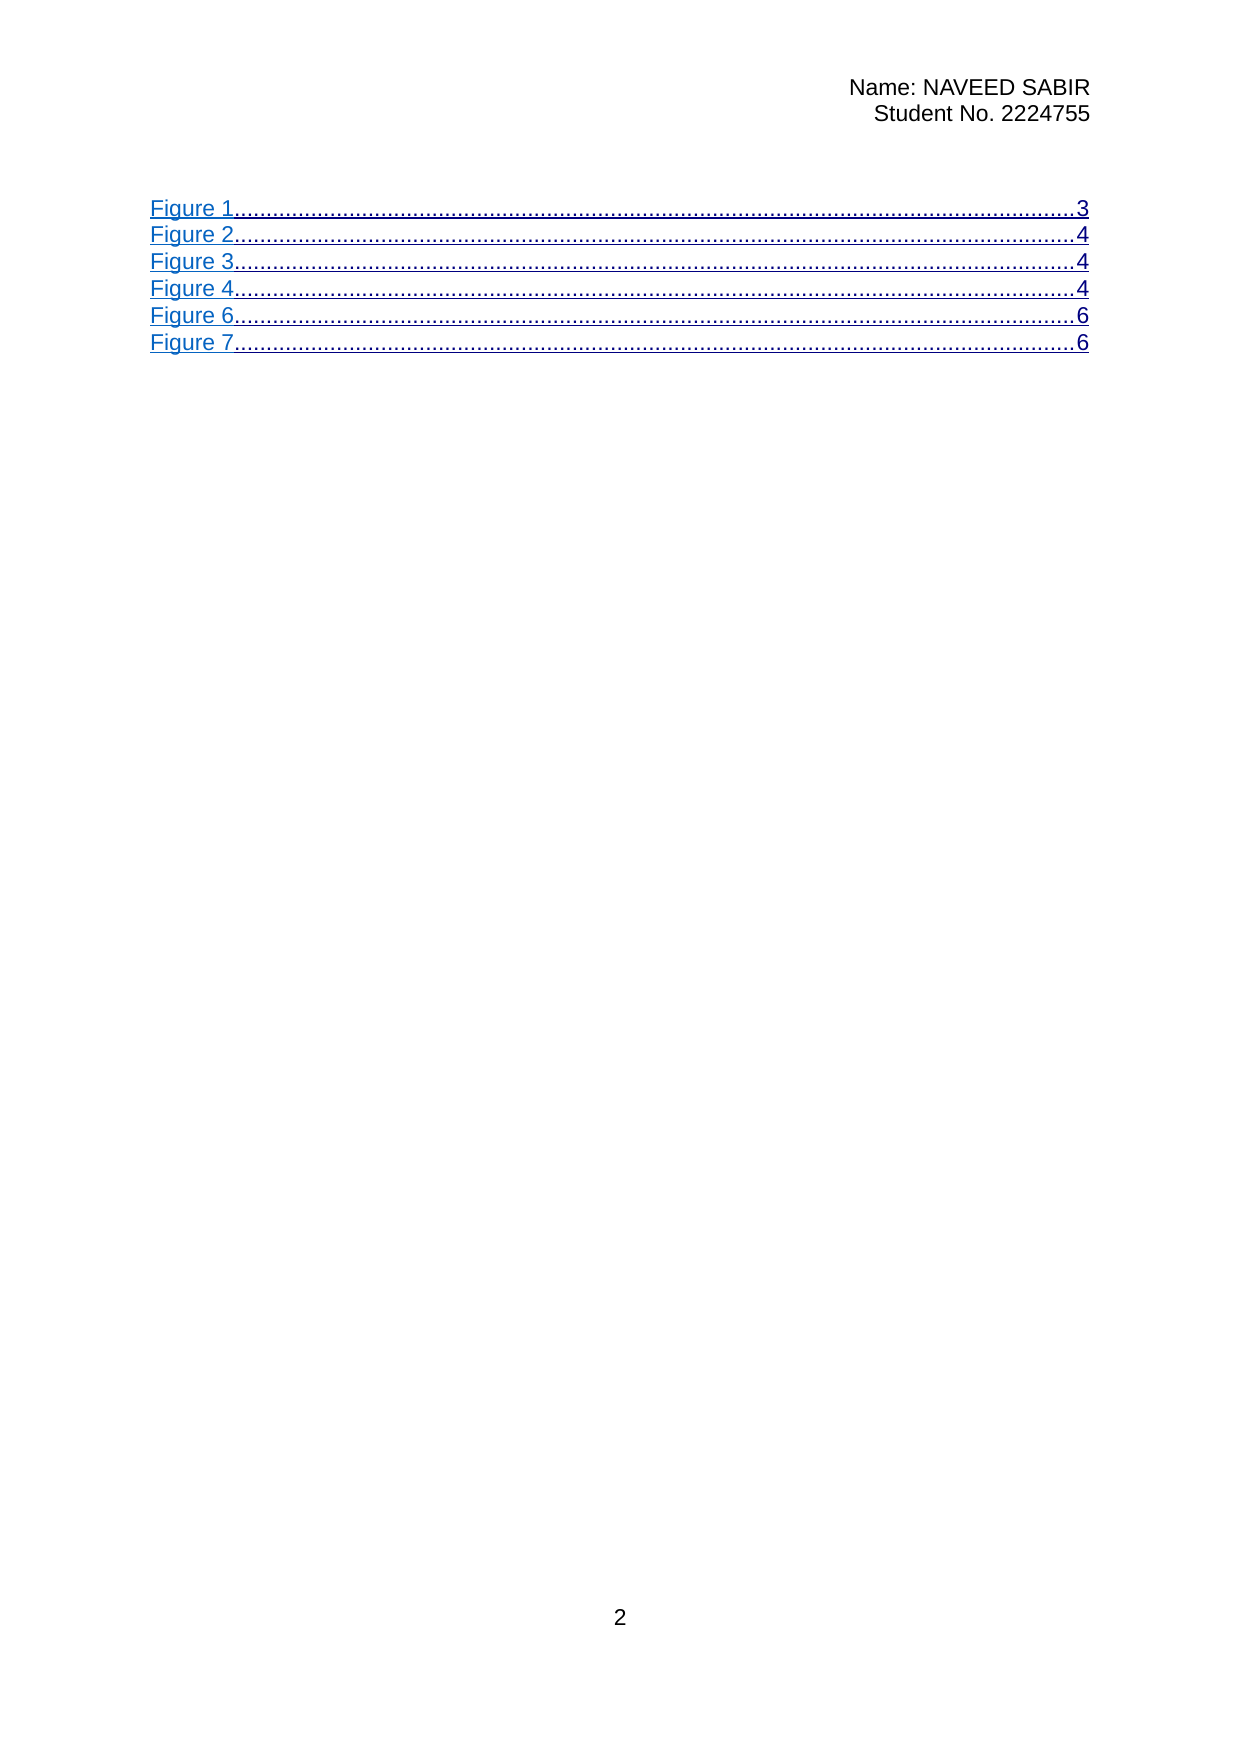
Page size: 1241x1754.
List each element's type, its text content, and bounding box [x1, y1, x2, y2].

text Figure 7 6 [150, 329, 1090, 355]
text Figure 2 4 [150, 221, 1090, 248]
text Figure 1 3 [150, 194, 1090, 221]
text Figure 6 6 [150, 302, 1090, 328]
text Figure 3 4 [150, 248, 1090, 275]
text Figure 4 4 [150, 275, 1090, 302]
